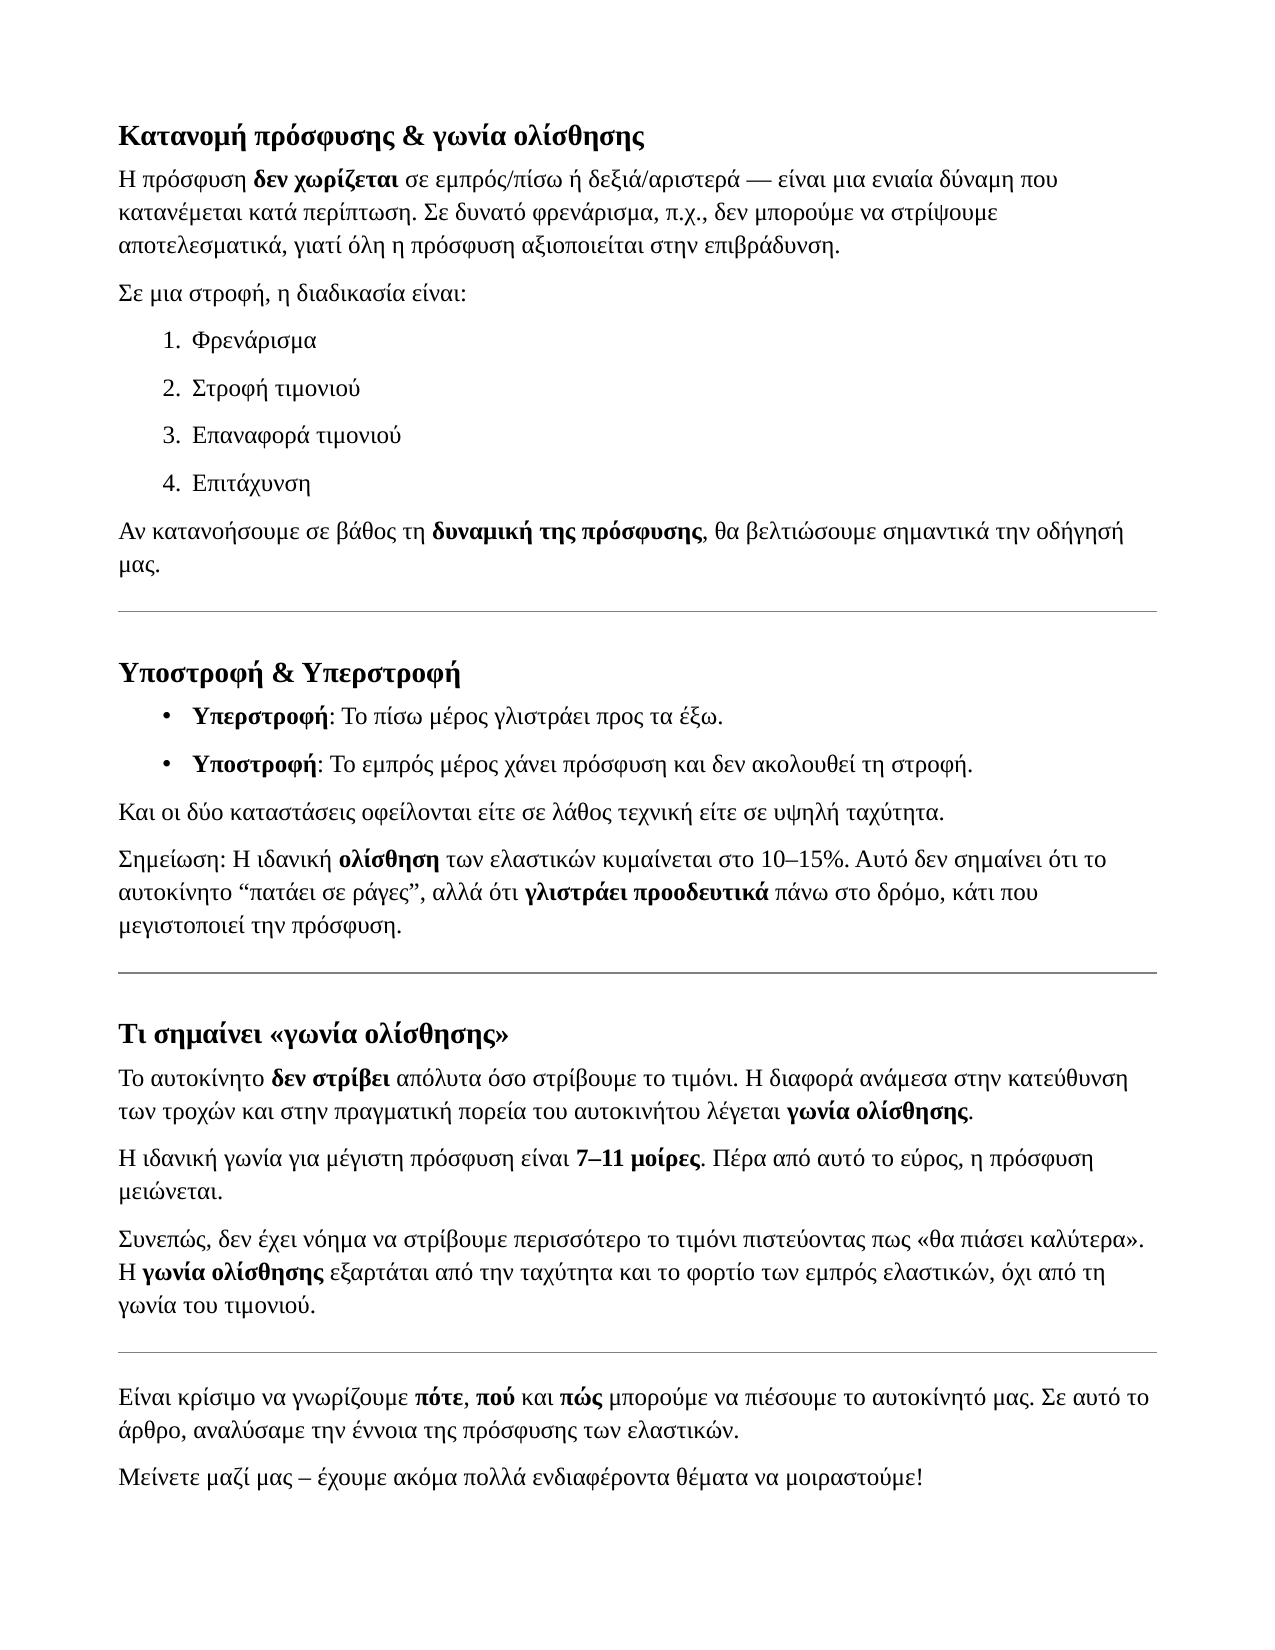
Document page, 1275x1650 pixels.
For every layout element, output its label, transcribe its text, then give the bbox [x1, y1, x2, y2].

list Στροφή τιμονιού [162, 373, 1157, 402]
text Μείνετε μαζί μας – έχουμε ακόμα πολλά ενδιαφέροντα θέματα να μοιραστούμε! [118, 1462, 1157, 1491]
text Η πρόσφυση δεν χωρίζεται σε εμπρός/πίσω ή δεξιά/αριστερά — είναι μια ενιαία δύναμη που κατανέμεται κατά περίπτωση. Σε δυνατό φρενάρισμα, π.χ., δεν μπορούμε να στρίψουμε αποτελεσματικά, γιατί όλη η πρόσφυση αξιοποιείται στην επιβράδυνση. [118, 164, 1157, 259]
text Σε μια στροφή, η διαδικασία είναι: [118, 278, 1157, 307]
text Και οι δύο καταστάσεις οφείλονται είτε σε λάθος τεχνική είτε σε υψηλή ταχύτητα. [118, 797, 1157, 825]
list Επιτάχυνση [162, 468, 1157, 497]
text Αν κατανοήσουμε σε βάθος τη δυναμική της πρόσφυσης, θα βελτιώσουμε σημαντικά την οδήγησή μας. [118, 516, 1157, 578]
subtitle Τι σημαίνει «γωνία ολίσθησης» [118, 1017, 1157, 1050]
text Το αυτοκίνητο δεν στρίβει απόλυτα όσο στρίβουμε το τιμόνι. Η διαφορά ανάμεσα στην κατεύθυνση των τροχών και στην πραγματική πορεία του αυτοκινήτου λέγεται γωνία ολίσθησης. [118, 1063, 1157, 1124]
list Υπερστροφή: Το πίσω μέρος γλιστράει προς τα έξω. [162, 701, 1157, 730]
list Υποστροφή: Το εμπρός μέρος χάνει πρόσφυση και δεν ακολουθεί τη στροφή. [162, 749, 1157, 778]
text Σημείωση: Η ιδανική ολίσθηση των ελαστικών κυμαίνεται στο 10–15%. Αυτό δεν σημαίνει ότι το αυτοκίνητο “πατάει σε ράγες”, αλλά ότι γλιστράει προοδευτικά πάνω στο δρόμο, κάτι που μεγιστοποιεί την πρόσφυση. [118, 844, 1157, 939]
subtitle Κατανομή πρόσφυσης & γωνία ολίσθησης [118, 118, 1157, 152]
text Συνεπώς, δεν έχει νόημα να στρίβουμε περισσότερο το τιμόνι πιστεύοντας πως «θα πιάσει καλύτερα». Η γωνία ολίσθησης εξαρτάται από την ταχύτητα και το φορτίο των εμπρός ελαστικών, όχι από τη γωνία του τιμονιού. [118, 1224, 1157, 1319]
list Επαναφορά τιμονιού [162, 421, 1157, 449]
text Είναι κρίσιμο να γνωρίζουμε πότε, πού και πώς μπορούμε να πιέσουμε το αυτοκίνητό μας. Σε αυτό το άρθρο, αναλύσαμε την έννοια της πρόσφυσης των ελαστικών. [118, 1382, 1157, 1444]
list Φρενάρισμα [162, 325, 1157, 354]
text Η ιδανική γωνία για μέγιστη πρόσφυση είναι 7–11 μοίρες. Πέρα από αυτό το εύρος, η πρόσφυση μειώνεται. [118, 1143, 1157, 1205]
subtitle Υποστροφή & Υπερστροφή [118, 655, 1157, 689]
